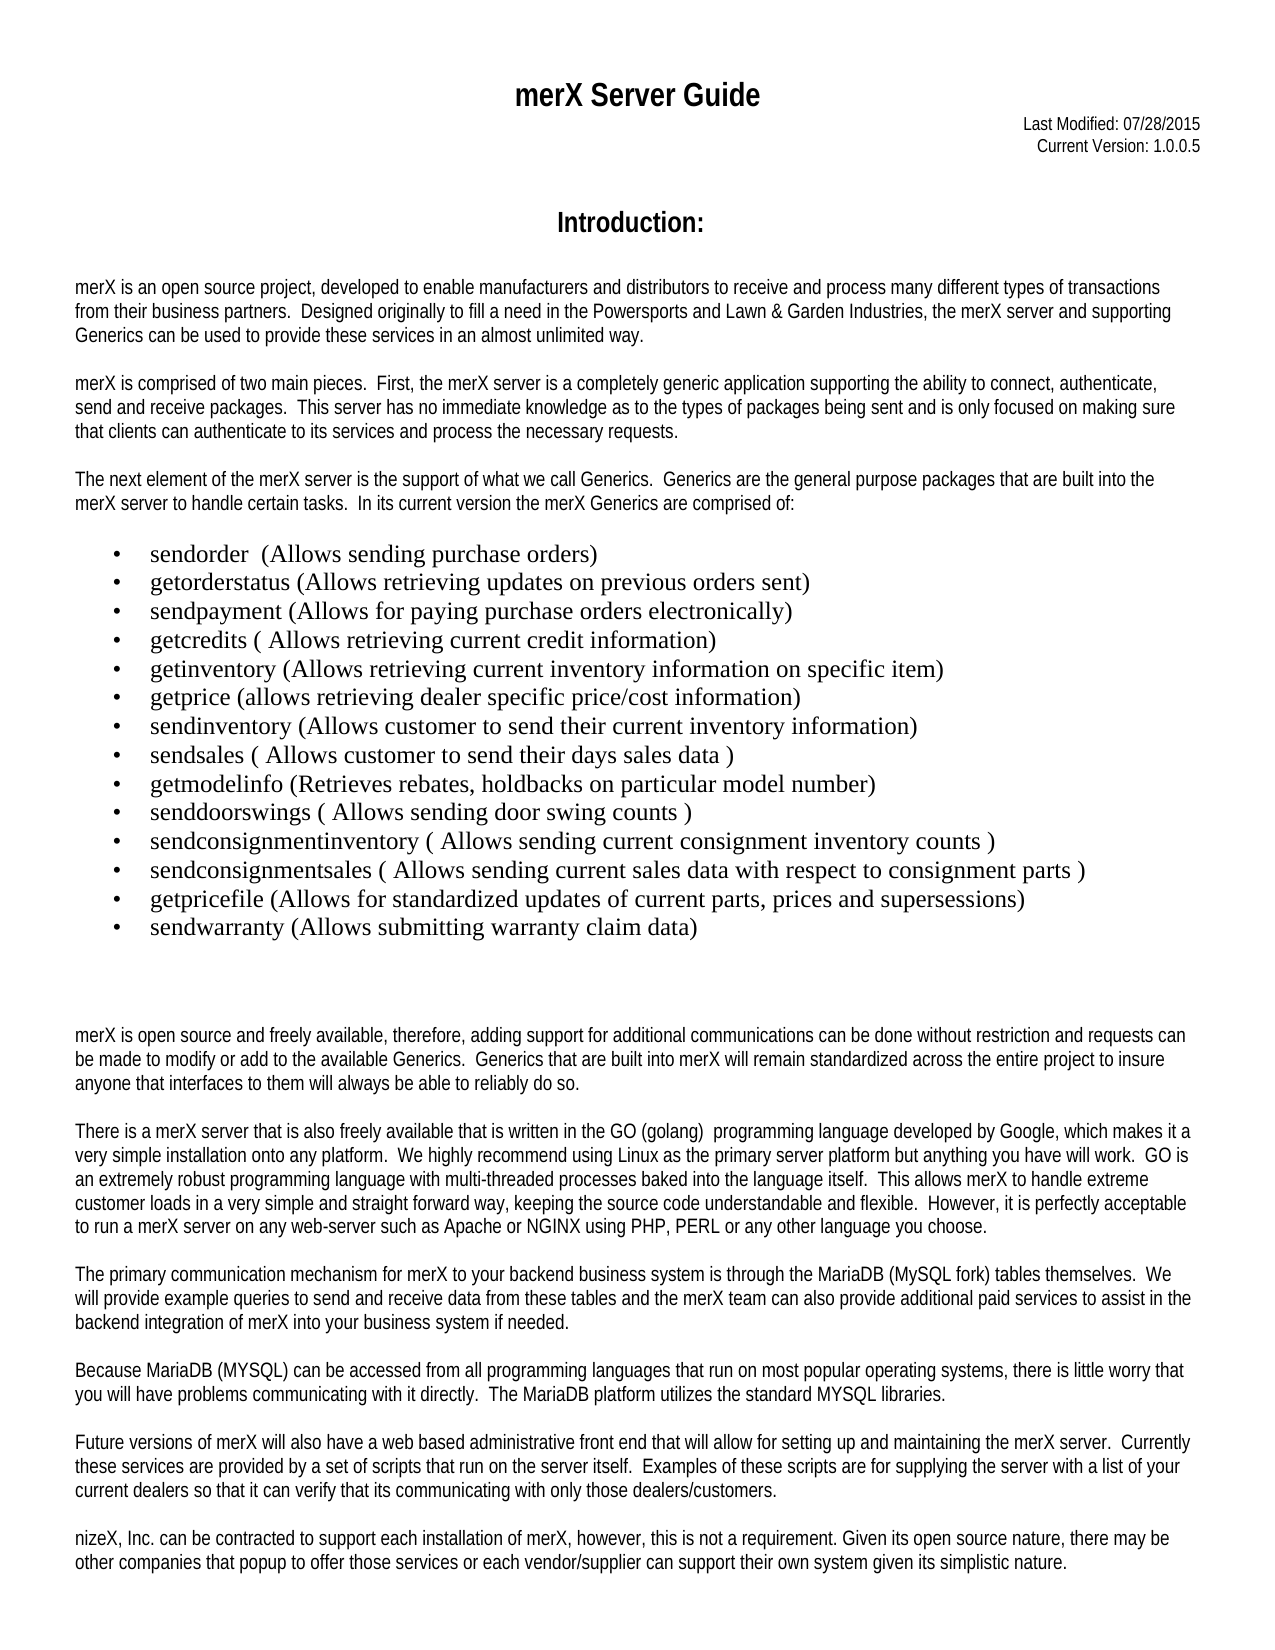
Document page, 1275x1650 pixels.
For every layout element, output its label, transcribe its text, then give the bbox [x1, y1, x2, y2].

list sendsales ( Allows customer to send their days sales data ) [112, 740, 1200, 769]
text The primary communication mechanism for merX to your backend business system is through the MariaDB (MySQL fork) tables themselves. We will provide example queries to send and receive data from these tables and the merX team can also provide additional paid services to assist in the backend integration of merX into your business system if needed. [75, 1262, 1200, 1334]
list getcredits ( Allows retrieving current credit information) [112, 625, 1200, 654]
list getpricefile (Allows for standardized updates of current parts, prices and supersessions) [112, 884, 1200, 912]
list getorderstatus (Allows retrieving updates on previous orders sent) [112, 567, 1200, 596]
list sendinventory (Allows customer to send their current inventory information) [112, 711, 1200, 740]
list sendconsignmentinventory ( Allows sending current consignment inventory counts ) [112, 826, 1200, 855]
list sendconsignmentsales ( Allows sending current sales data with respect to consignment parts ) [112, 855, 1200, 884]
list sendorder (Allows sending purchase orders) [112, 539, 1200, 567]
list sendwarranty (Allows submitting warranty claim data) [112, 912, 1200, 941]
list sendpayment (Allows for paying purchase orders electronically) [112, 596, 1200, 625]
text nizeX, Inc. can be contracted to support each installation of merX, however, this is not a requirement. Given its open source nature, there may be other companies that popup to offer those services or each vendor/supplier can support their own system given its simplistic nature. [75, 1526, 1200, 1574]
text Last Modified: 07/28/2015 [75, 113, 1200, 135]
text The next element of the merX server is the support of what we call Generics. Generics are the general purpose packages that are built into the merX server to handle certain tasks. In its current version the merX Generics are comprised of: [75, 467, 1200, 515]
text merX is comprised of two main pieces. First, the merX server is a completely generic application supporting the ability to connect, authenticate, send and receive packages. This server has no immediate knowledge as to the types of packages being sent and is only focused on making sure that clients can authenticate to its services and process the necessary requests. [75, 371, 1200, 443]
text Current Version: 1.0.0.5 [75, 135, 1200, 156]
text Future versions of merX will also have a web based administrative front end that will allow for setting up and maintaining the merX server. Currently these services are provided by a set of scripts that run on the server itself. Examples of these scripts are for supplying the server with a list of your current dealers so that it can verify that its communicating with only those dealers/customers. [75, 1430, 1200, 1502]
text merX is open source and freely available, therefore, adding support for additional communications can be done without restriction and requests can be made to modify or add to the available Generics. Generics that are built into merX will remain standardized across the entire project to insure anyone that interfaces to them will always be able to reliably do so. [75, 1023, 1200, 1094]
list getinventory (Allows retrieving current inventory information on specific item) [112, 654, 1200, 682]
text merX Server Guide [75, 75, 1200, 113]
text There is a merX server that is also freely available that is written in the GO (golang) programming language developed by Google, which makes it a very simple installation onto any platform. We highly recommend using Linux as the primary server platform but anything you have will work. GO is an extremely robust programming language with multi-threaded processes baked into the language itself. This allows merX to handle extreme customer loads in a very simple and straight forward way, keeping the source code understandable and flexible. However, it is perfectly acceptable to run a merX server on any web-server such as Apache or NGINX using PHP, PERL or any other language you choose. [75, 1118, 1200, 1238]
list senddoorswings ( Allows sending door swing counts ) [112, 797, 1200, 826]
text merX is an open source project, developed to enable manufacturers and distributors to receive and process many different types of transactions from their business partners. Designed originally to fill a need in the Powersports and Lawn & Garden Industries, the merX server and supporting Generics can be used to provide these services in an almost unlimited way. [75, 275, 1200, 347]
text Because MariaDB (MYSQL) can be accessed from all programming languages that run on most popular operating systems, there is little worry that you will have problems communicating with it directly. The MariaDB platform utilizes the standard MYSQL libraries. [75, 1358, 1200, 1406]
title Introduction: [75, 205, 1200, 239]
list getprice (allows retrieving dealer specific price/cost information) [112, 682, 1200, 711]
list getmodelinfo (Retrieves rebates, holdbacks on particular model number) [112, 769, 1200, 797]
